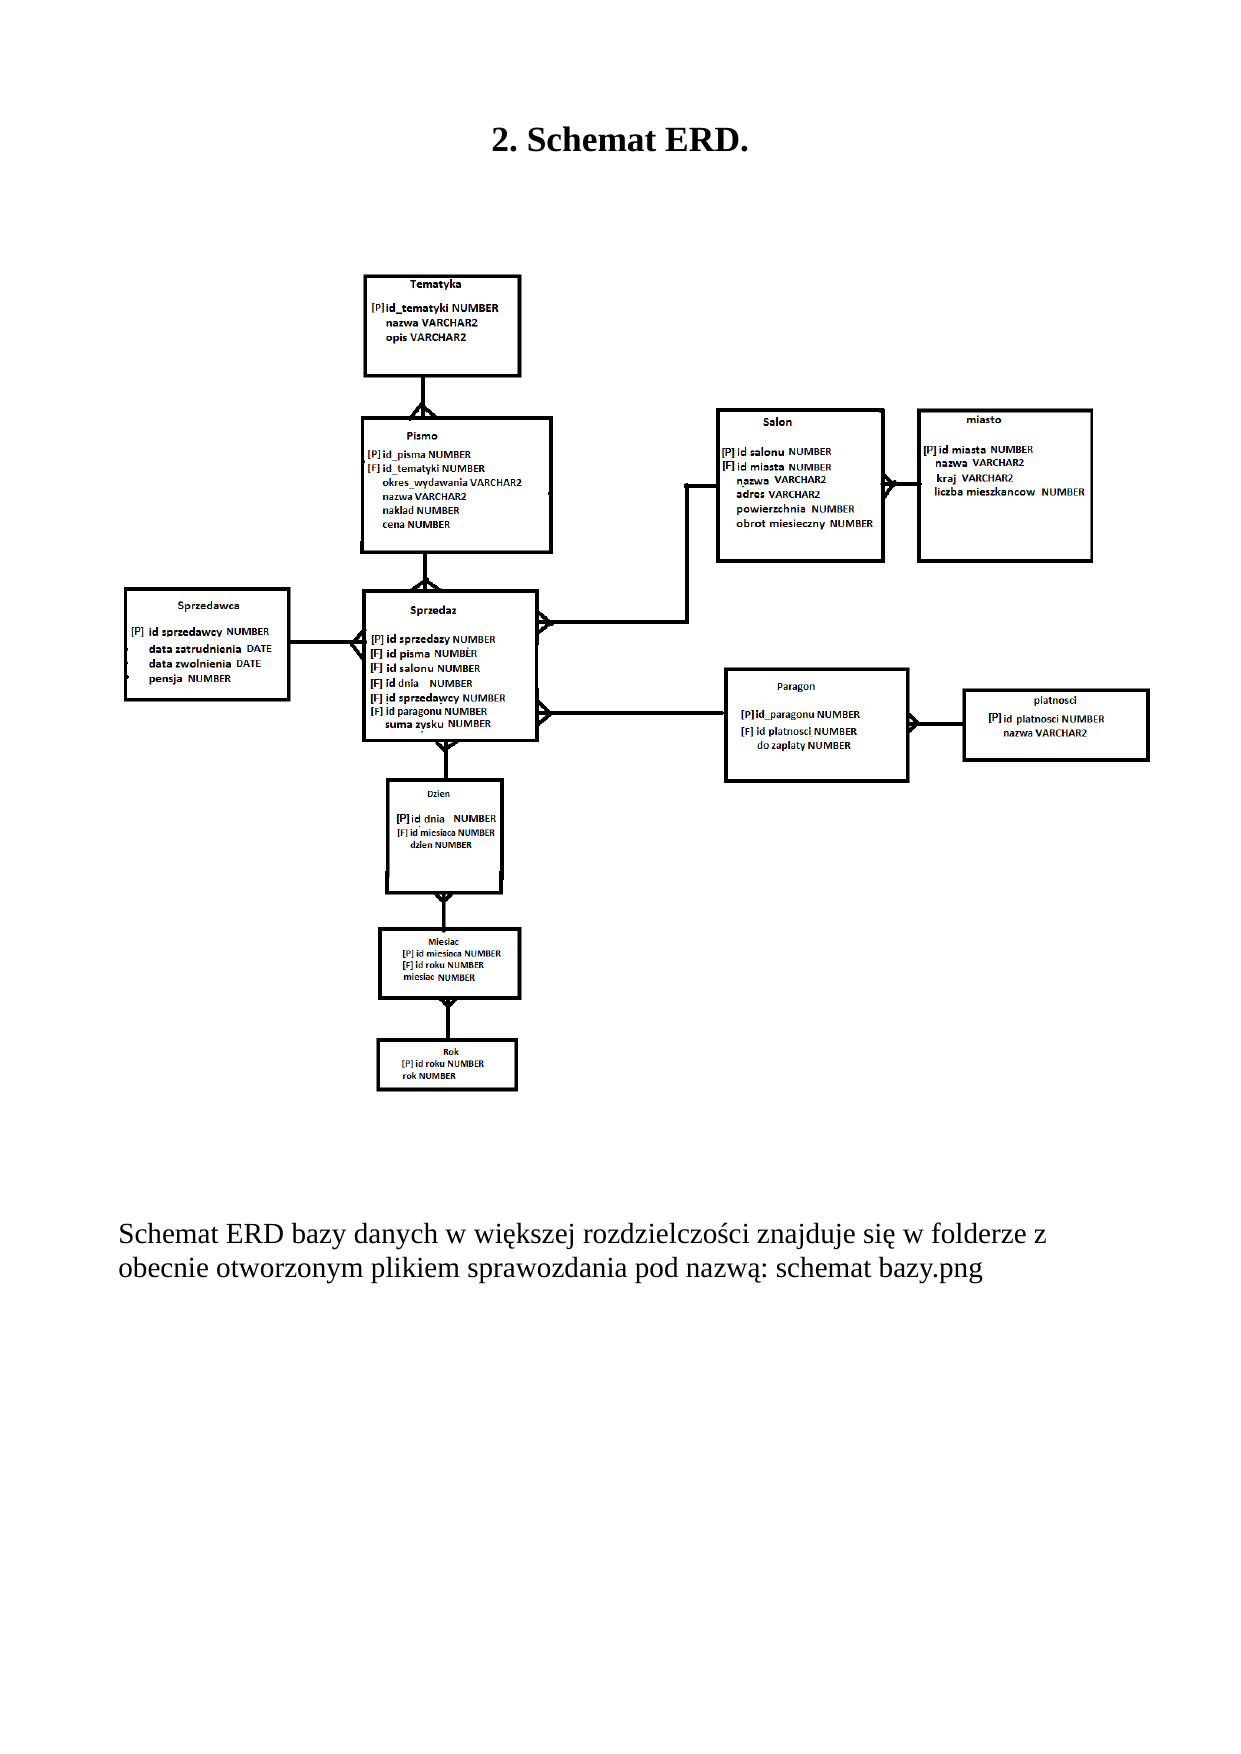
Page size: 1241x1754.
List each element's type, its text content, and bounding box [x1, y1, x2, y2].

text 2. Schemat ERD. [118, 118, 1122, 159]
text Schemat ERD bazy danych w większej rozdzielczości znajduje się w folderze z obecnie otworzonym plikiem sprawozdania pod nazwą: schemat bazy.png [118, 1216, 1122, 1283]
picture [34, 240, 1206, 1150]
